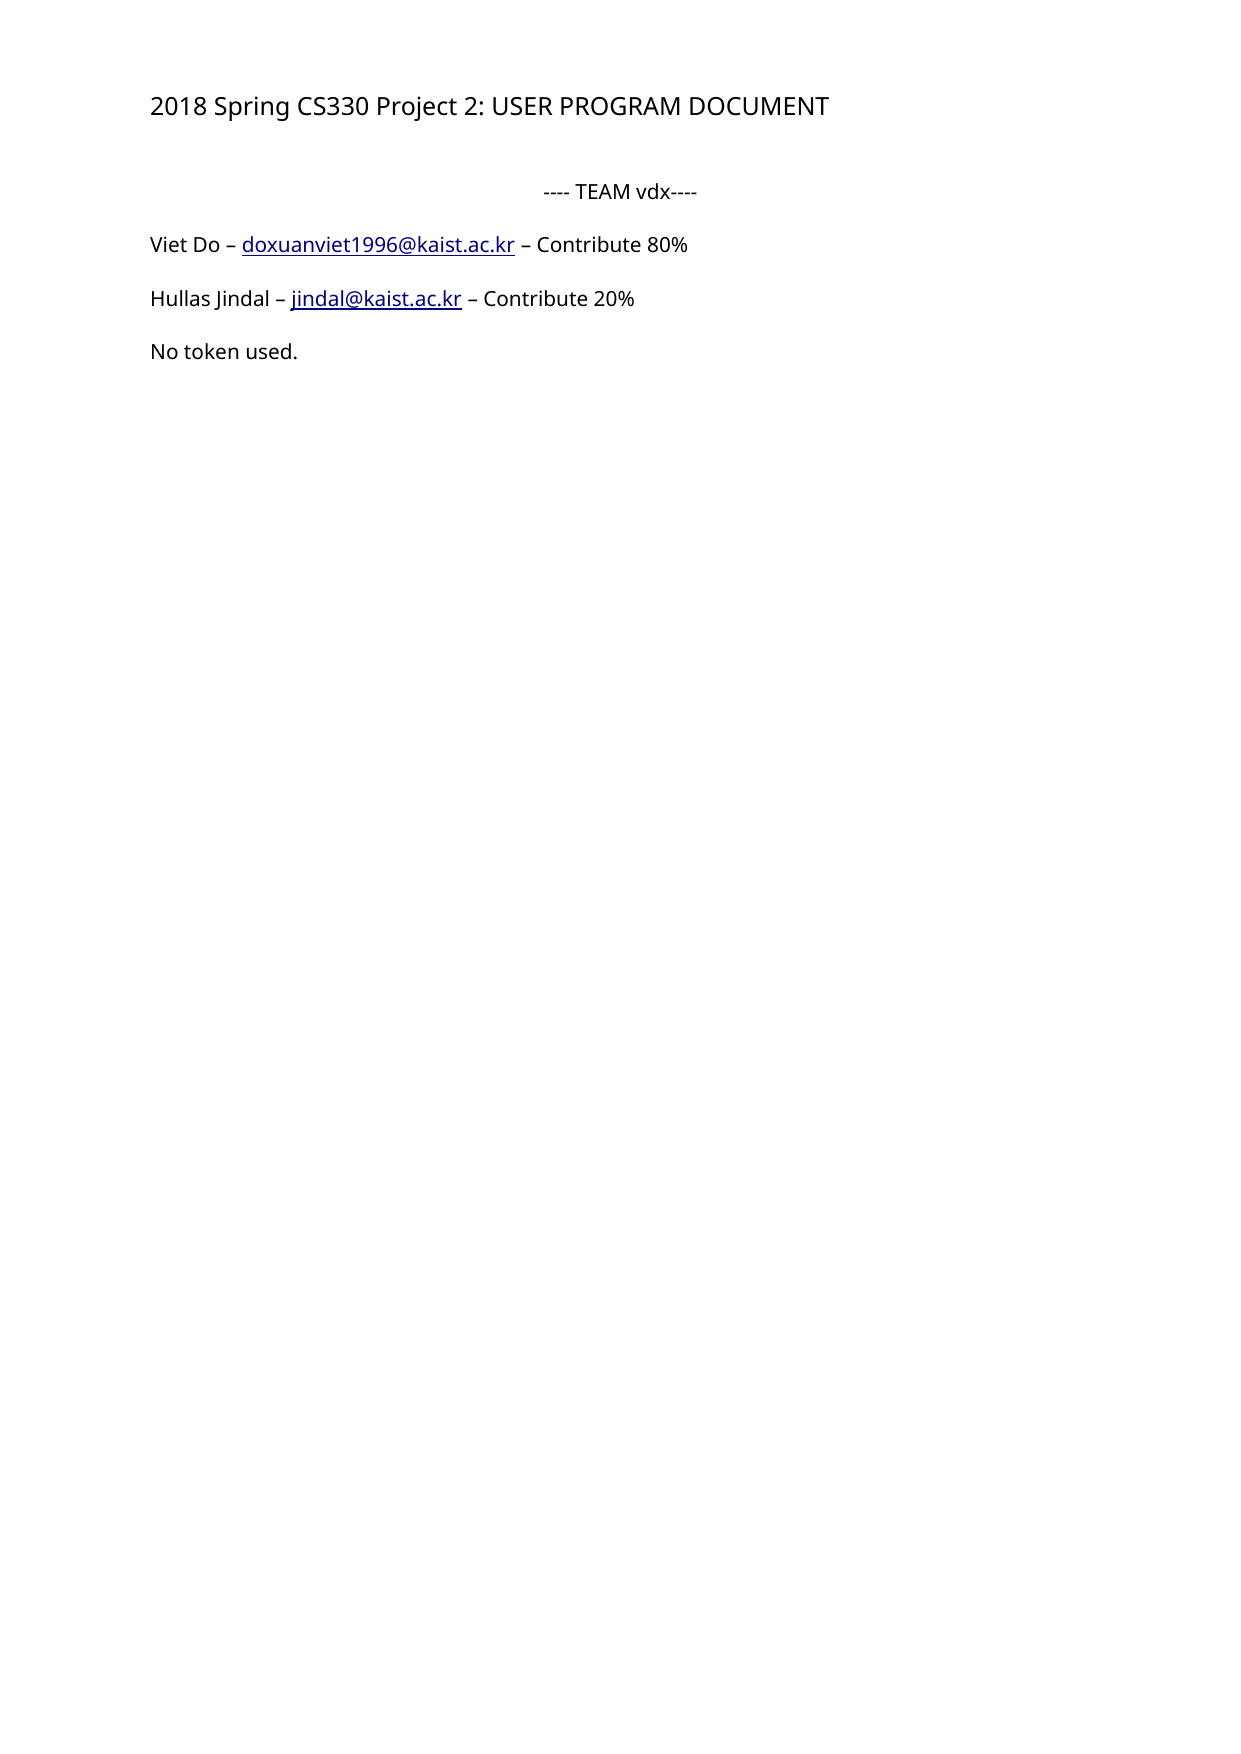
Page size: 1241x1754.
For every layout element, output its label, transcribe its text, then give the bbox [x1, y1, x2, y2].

text Viet Do – doxuanviet1996@kaist.ac.kr – Contribute 80% [150, 231, 1090, 259]
text No token used. [150, 337, 1090, 366]
text ---- TEAM vdx---- [150, 177, 1090, 206]
text Hullas Jindal – jindal@kaist.ac.kr – Contribute 20% [150, 284, 1090, 312]
